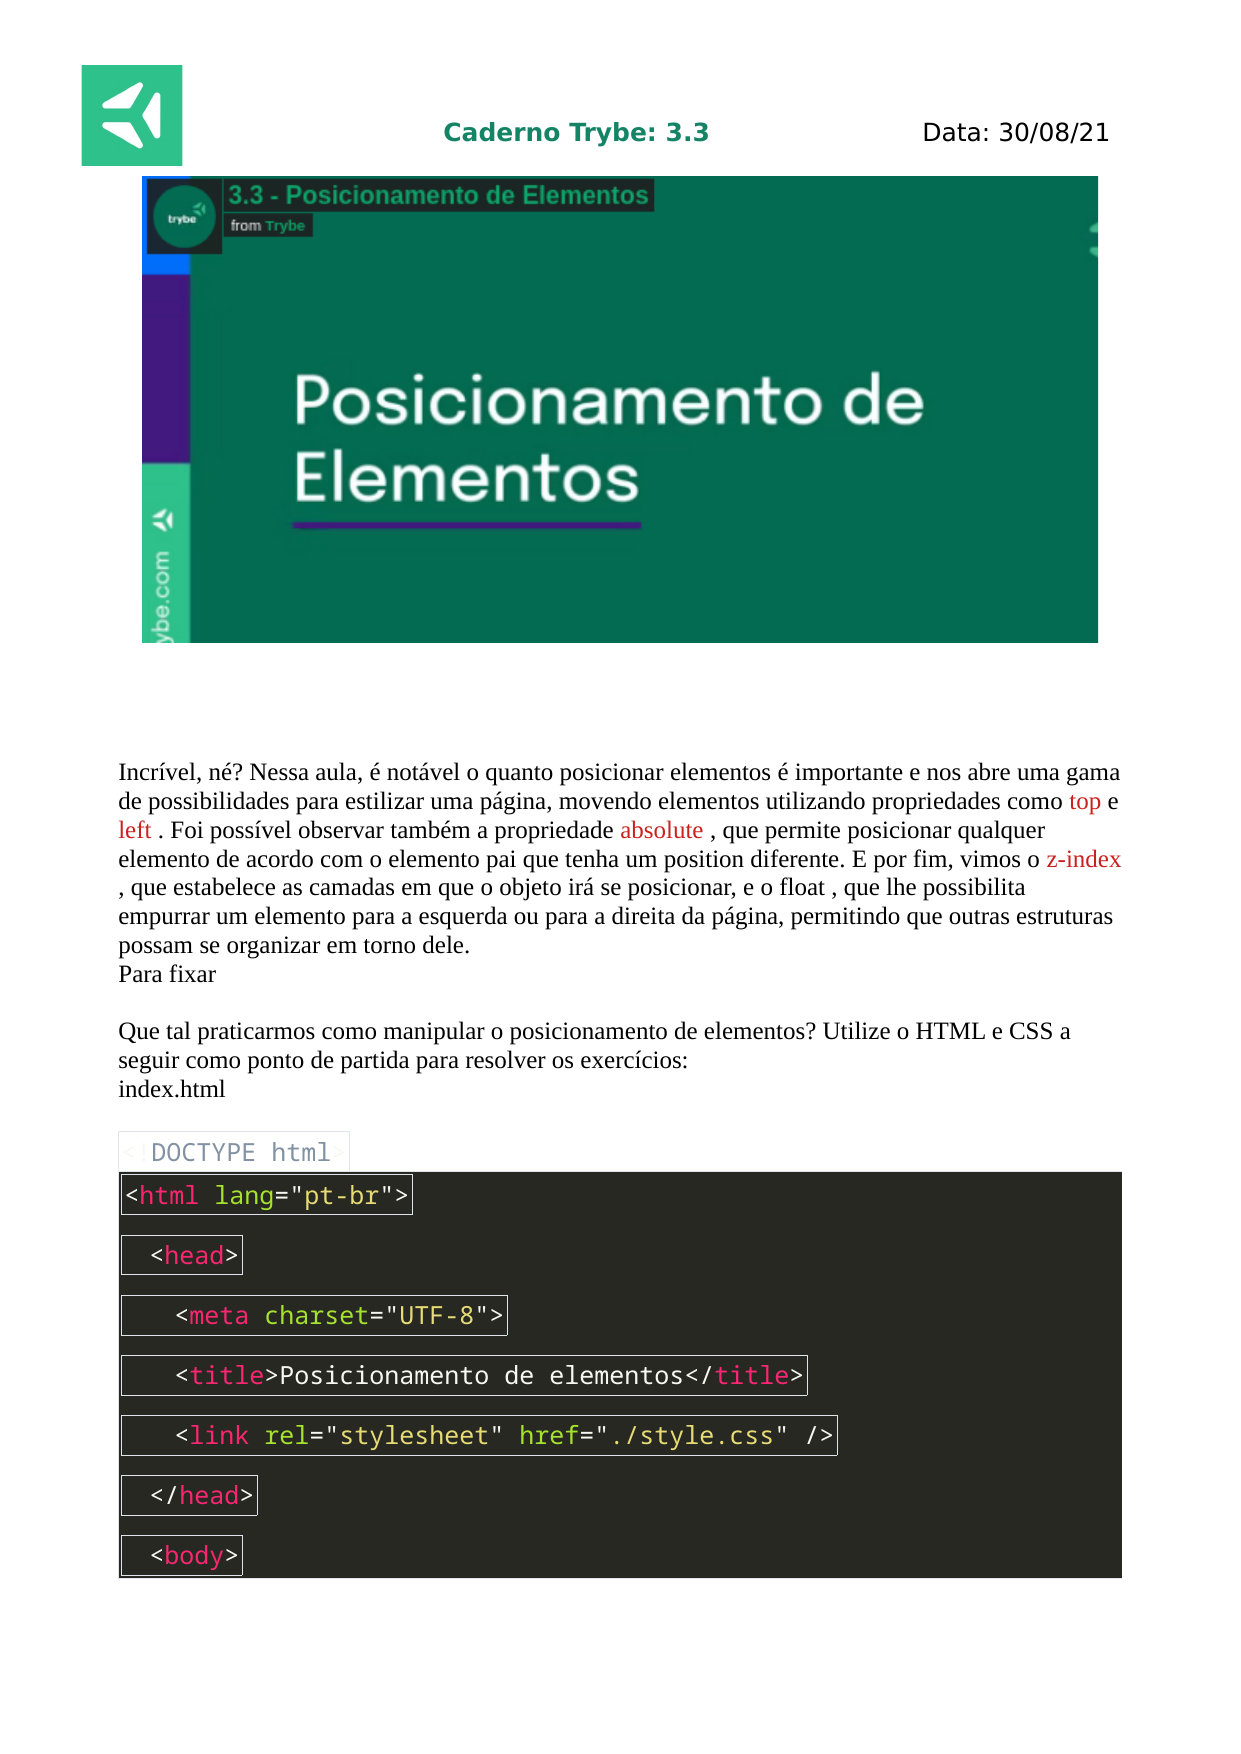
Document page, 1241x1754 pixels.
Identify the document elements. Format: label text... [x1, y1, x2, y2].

text <html lang="pt-br"> [119, 1172, 1122, 1214]
text <meta charset="UTF-8"> [119, 1292, 1122, 1335]
text <body> [119, 1532, 1122, 1578]
text <head> [119, 1231, 1122, 1274]
text </head> [119, 1472, 1122, 1515]
text Incrível, né? Nessa aula, é notável o quanto posicionar elementos é importante e nos abre uma gama de possibilidades para estilizar uma página, movendo elementos utilizando propriedades como top e left . Foi possível observar também a propriedade absolute , que permite posicionar qualquer elemento de acordo com o elemento pai que tenha um position diferente. E por fim, vimos o z-index , que estabelece as camadas em que o objeto irá se posicionar, e o float , que lhe possibilita empurrar um elemento para a esquerda ou para a direita da página, permitindo que outras estruturas possam se organizar em torno dele. [118, 757, 1122, 959]
text <title>Posicionamento de elementos</title> [119, 1352, 1122, 1395]
text <link rel="stylesheet" href="./style.css" /> [119, 1412, 1122, 1455]
text Que tal praticarmos como manipular o posicionamento de elementos? Utilize o HTML e CSS a seguir como ponto de partida para resolver os exercícios: [118, 1016, 1122, 1074]
picture [81, 65, 183, 166]
text [350, 1131, 1122, 1171]
picture [142, 176, 1099, 643]
text index.html [118, 1074, 1122, 1102]
text <!DOCTYPE html> [119, 1132, 349, 1171]
text Para fixar [118, 959, 1122, 987]
